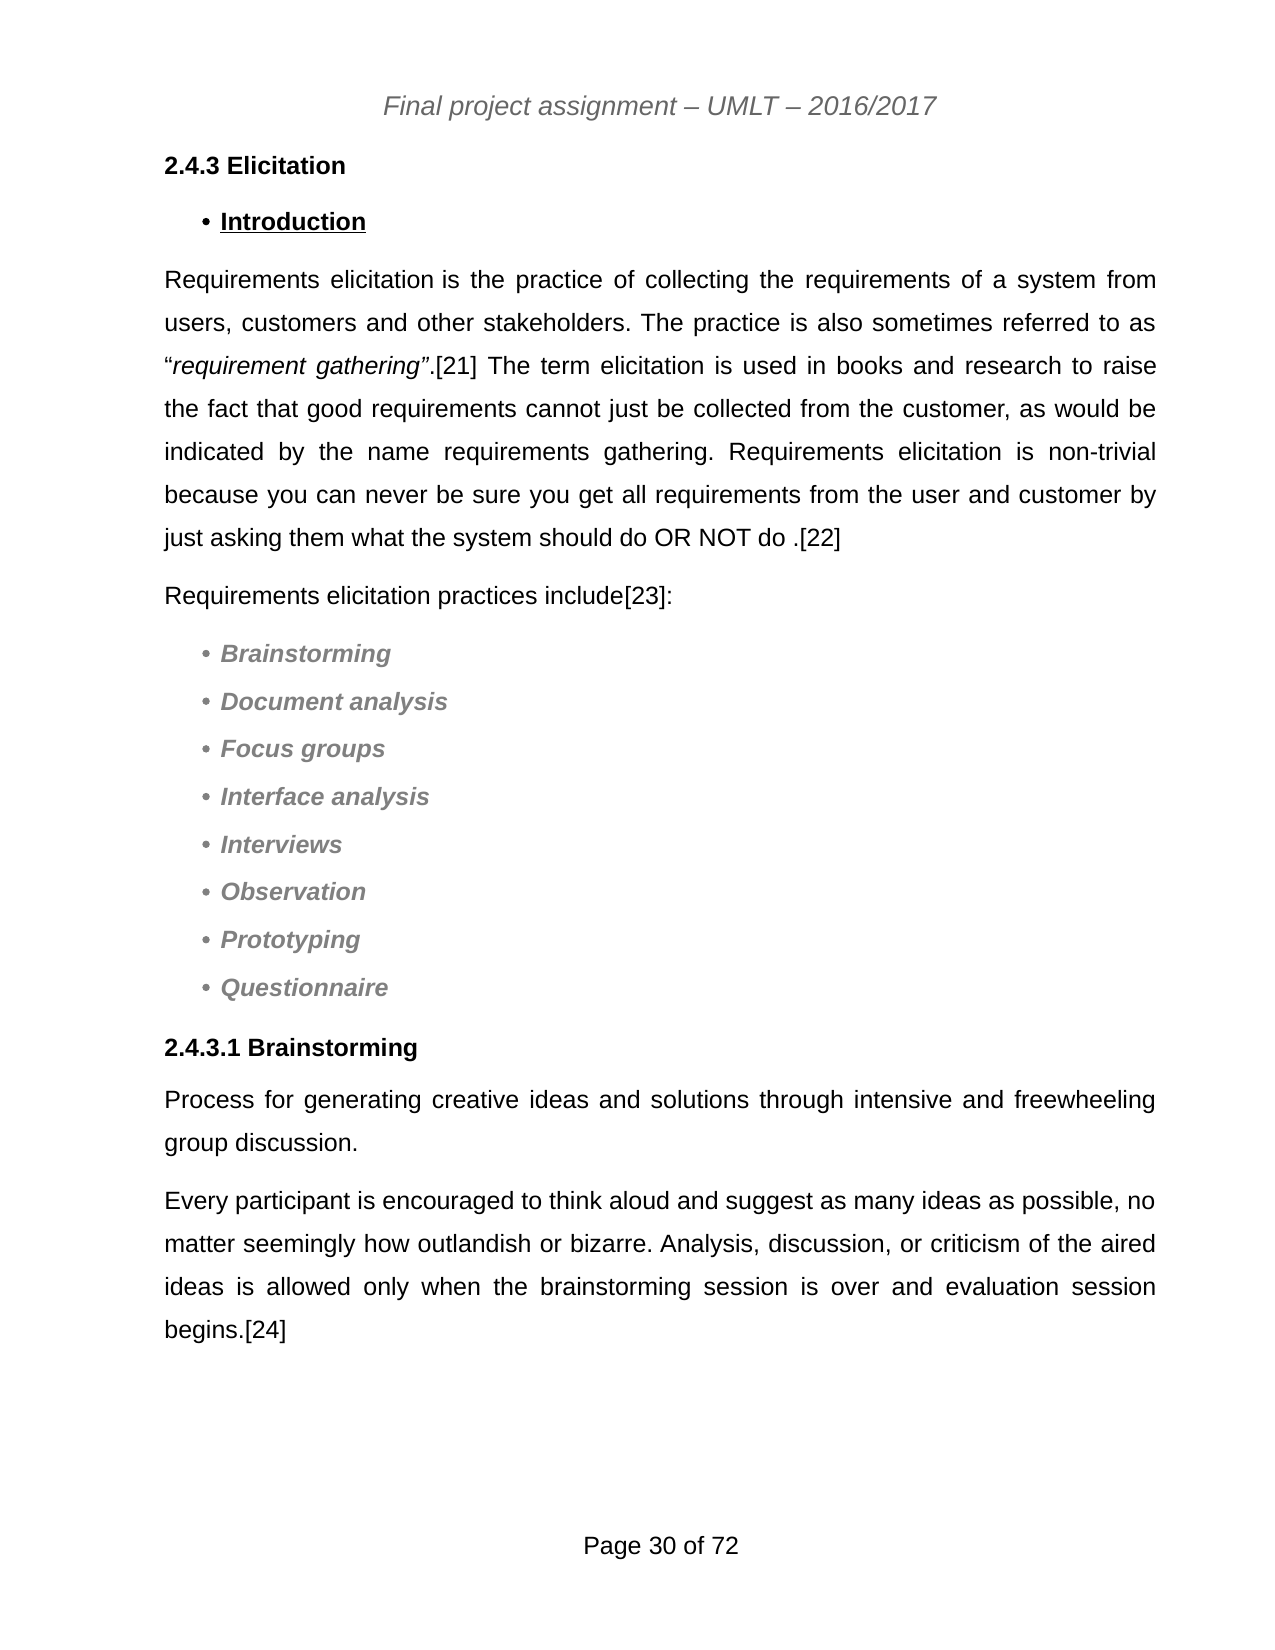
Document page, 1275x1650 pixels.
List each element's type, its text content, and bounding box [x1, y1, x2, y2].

subtitle 2.4.3 Elicitation [164, 151, 1158, 180]
list Questionnaire [202, 973, 1158, 1002]
list Document analysis [202, 687, 1158, 715]
list Interface analysis [202, 782, 1158, 811]
list Focus groups [202, 734, 1158, 763]
subtitle 2.4.3.1 Brainstorming [164, 1032, 1158, 1061]
text Requirements elicitation practices include[23]: [164, 581, 1158, 610]
text Requirements elicitation is the practice of collecting the requirements of a system from users, customers and other stakeholders. The practice is also sometimes referred to as “requirement gathering”.[21] The term elicitation is used in books and research to raise the fact that good requirements cannot just be collected from the customer, as would be indicated by the name requirements gathering. Requirements elicitation is non-trivial because you can never be sure you get all requirements from the user and customer by just asking them what the system should do OR NOT do .[22] [164, 265, 1158, 552]
list Brainstorming [202, 639, 1158, 668]
list Observation [202, 877, 1158, 906]
list Interviews [202, 830, 1158, 858]
list Introduction [202, 207, 1158, 236]
text Every participant is encouraged to think aloud and suggest as many ideas as possible, no matter seemingly how outlandish or bizarre. Analysis, discussion, or criticism of the aired ideas is allowed only when the brainstorming session is over and evaluation session begins.[24] [164, 1186, 1158, 1387]
text Process for generating creative ideas and solutions through intensive and freewheeling group discussion. [164, 1085, 1158, 1157]
list Prototyping [202, 925, 1158, 954]
